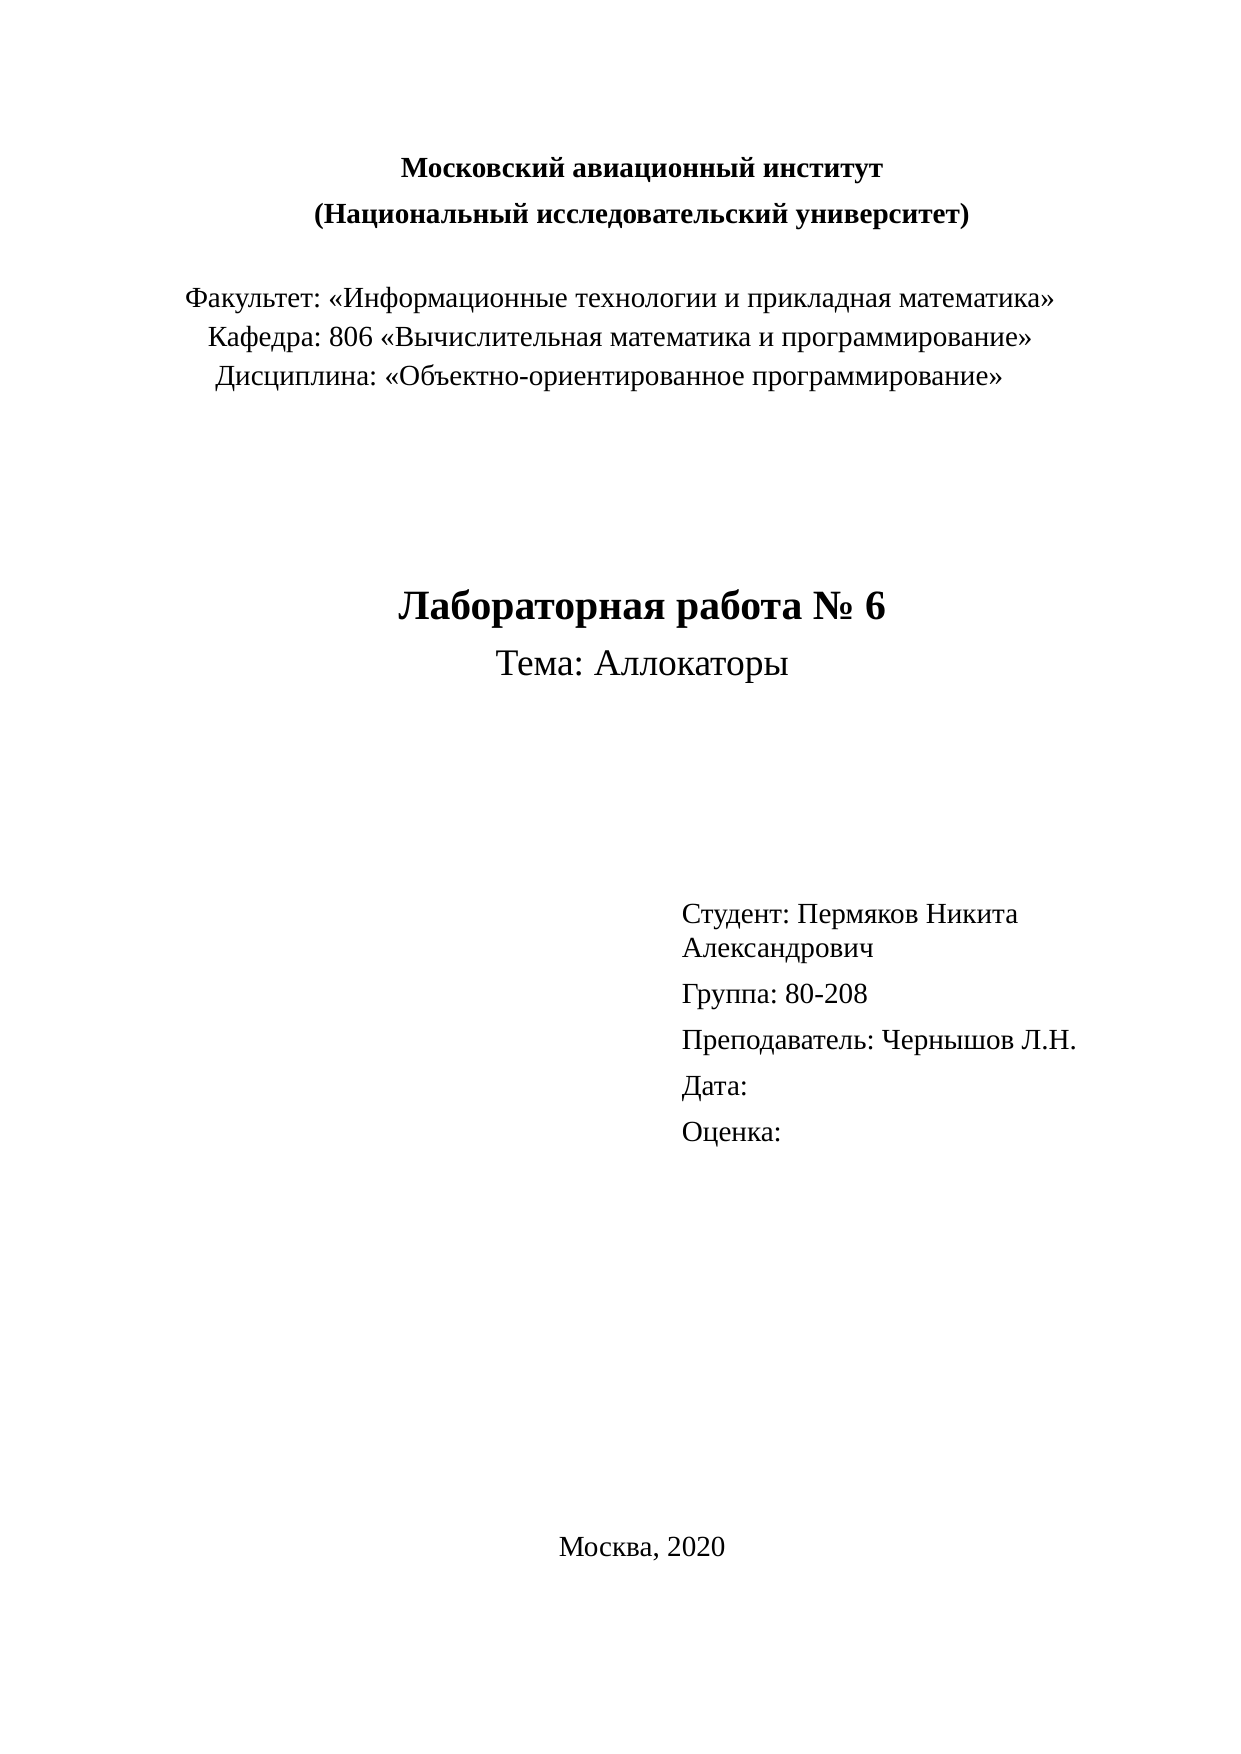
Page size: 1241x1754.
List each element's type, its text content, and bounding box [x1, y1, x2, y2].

text Преподаватель: Чернышов Л.Н. [682, 1022, 1090, 1056]
text Факультет: «Информационные технологии и прикладная математика» [150, 281, 1090, 314]
text Студент: Пермяков Никита Александрович [682, 897, 1090, 964]
text Дата: [682, 1068, 1090, 1102]
text Оценка: [682, 1114, 1090, 1148]
text Кафедра: 806 «Вычислительная математика и программирование» [150, 319, 1090, 353]
text (Национальный исследовательский университет) [150, 196, 1090, 229]
text Дисциплина: «Объектно-ориентированное программирование» [150, 358, 1090, 391]
text Группа: 80-208 [682, 976, 1090, 1010]
text Лабораторная работа № 6 [150, 580, 1090, 628]
text Москва, 2020 [150, 1529, 1090, 1562]
text Тема: Аллокаторы [150, 641, 1090, 684]
text Московский авиационный институт [150, 150, 1090, 183]
